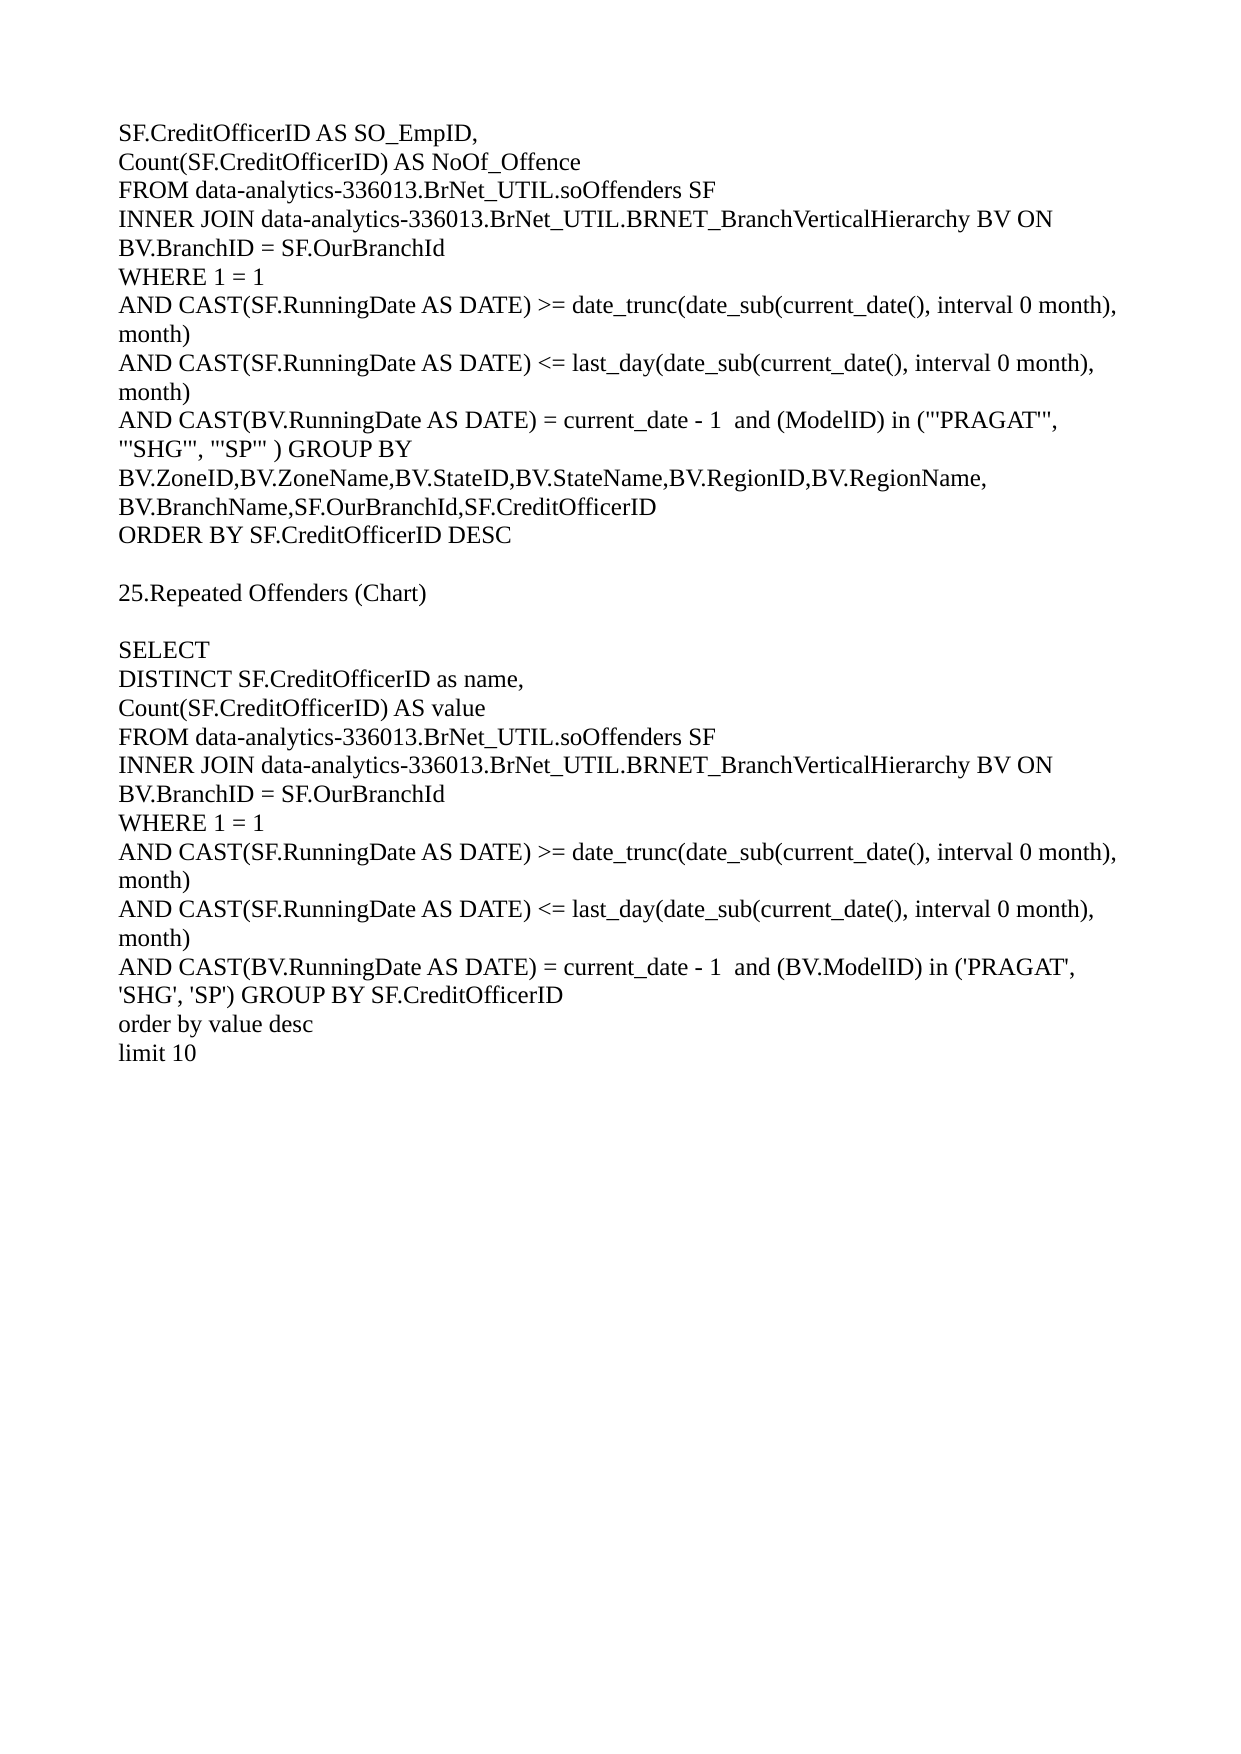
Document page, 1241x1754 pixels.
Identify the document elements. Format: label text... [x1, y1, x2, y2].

text DISTINCT SF.CreditOfficerID as name, [118, 664, 1122, 693]
text Count(SF.CreditOfficerID) AS NoOf_Offence [118, 147, 1122, 176]
text INNER JOIN data-analytics-336013.BrNet_UTIL.BRNET_BranchVerticalHierarchy BV ON BV.BranchID = SF.OurBranchId [118, 751, 1122, 808]
text WHERE 1 = 1 [118, 262, 1122, 291]
text SF.CreditOfficerID AS SO_EmpID, [118, 118, 1122, 147]
text limit 10 [118, 1038, 1122, 1067]
text AND CAST(SF.RunningDate AS DATE) >= date_trunc(date_sub(current_date(), interval 0 month), month) [118, 291, 1122, 348]
text order by value desc [118, 1009, 1122, 1038]
text INNER JOIN data-analytics-336013.BrNet_UTIL.BRNET_BranchVerticalHierarchy BV ON BV.BranchID = SF.OurBranchId [118, 204, 1122, 262]
text SELECT [118, 636, 1122, 664]
text FROM data-analytics-336013.BrNet_UTIL.soOffenders SF [118, 176, 1122, 204]
text AND CAST(SF.RunningDate AS DATE) <= last_day(date_sub(current_date(), interval 0 month), month) [118, 348, 1122, 406]
text AND CAST(SF.RunningDate AS DATE) >= date_trunc(date_sub(current_date(), interval 0 month), month) [118, 837, 1122, 894]
text AND CAST(SF.RunningDate AS DATE) <= last_day(date_sub(current_date(), interval 0 month), month) [118, 894, 1122, 952]
text BV.BranchName,SF.OurBranchId,SF.CreditOfficerID [118, 492, 1122, 521]
text 25.Repeated Offenders (Chart) [118, 578, 1122, 607]
text AND CAST(BV.RunningDate AS DATE) = current_date - 1 and (BV.ModelID) in ('PRAGAT', 'SHG', 'SP') GROUP BY SF.CreditOfficerID [118, 952, 1122, 1009]
text FROM data-analytics-336013.BrNet_UTIL.soOffenders SF [118, 722, 1122, 751]
text Count(SF.CreditOfficerID) AS value [118, 693, 1122, 722]
text ORDER BY SF.CreditOfficerID DESC [118, 521, 1122, 549]
text WHERE 1 = 1 [118, 808, 1122, 837]
text AND CAST(BV.RunningDate AS DATE) = current_date - 1 and (ModelID) in ("'PRAGAT'", "'SHG'", "'SP'" ) GROUP BY BV.ZoneID,BV.ZoneName,BV.StateID,BV.StateName,BV.RegionID,BV.RegionName, [118, 406, 1122, 492]
